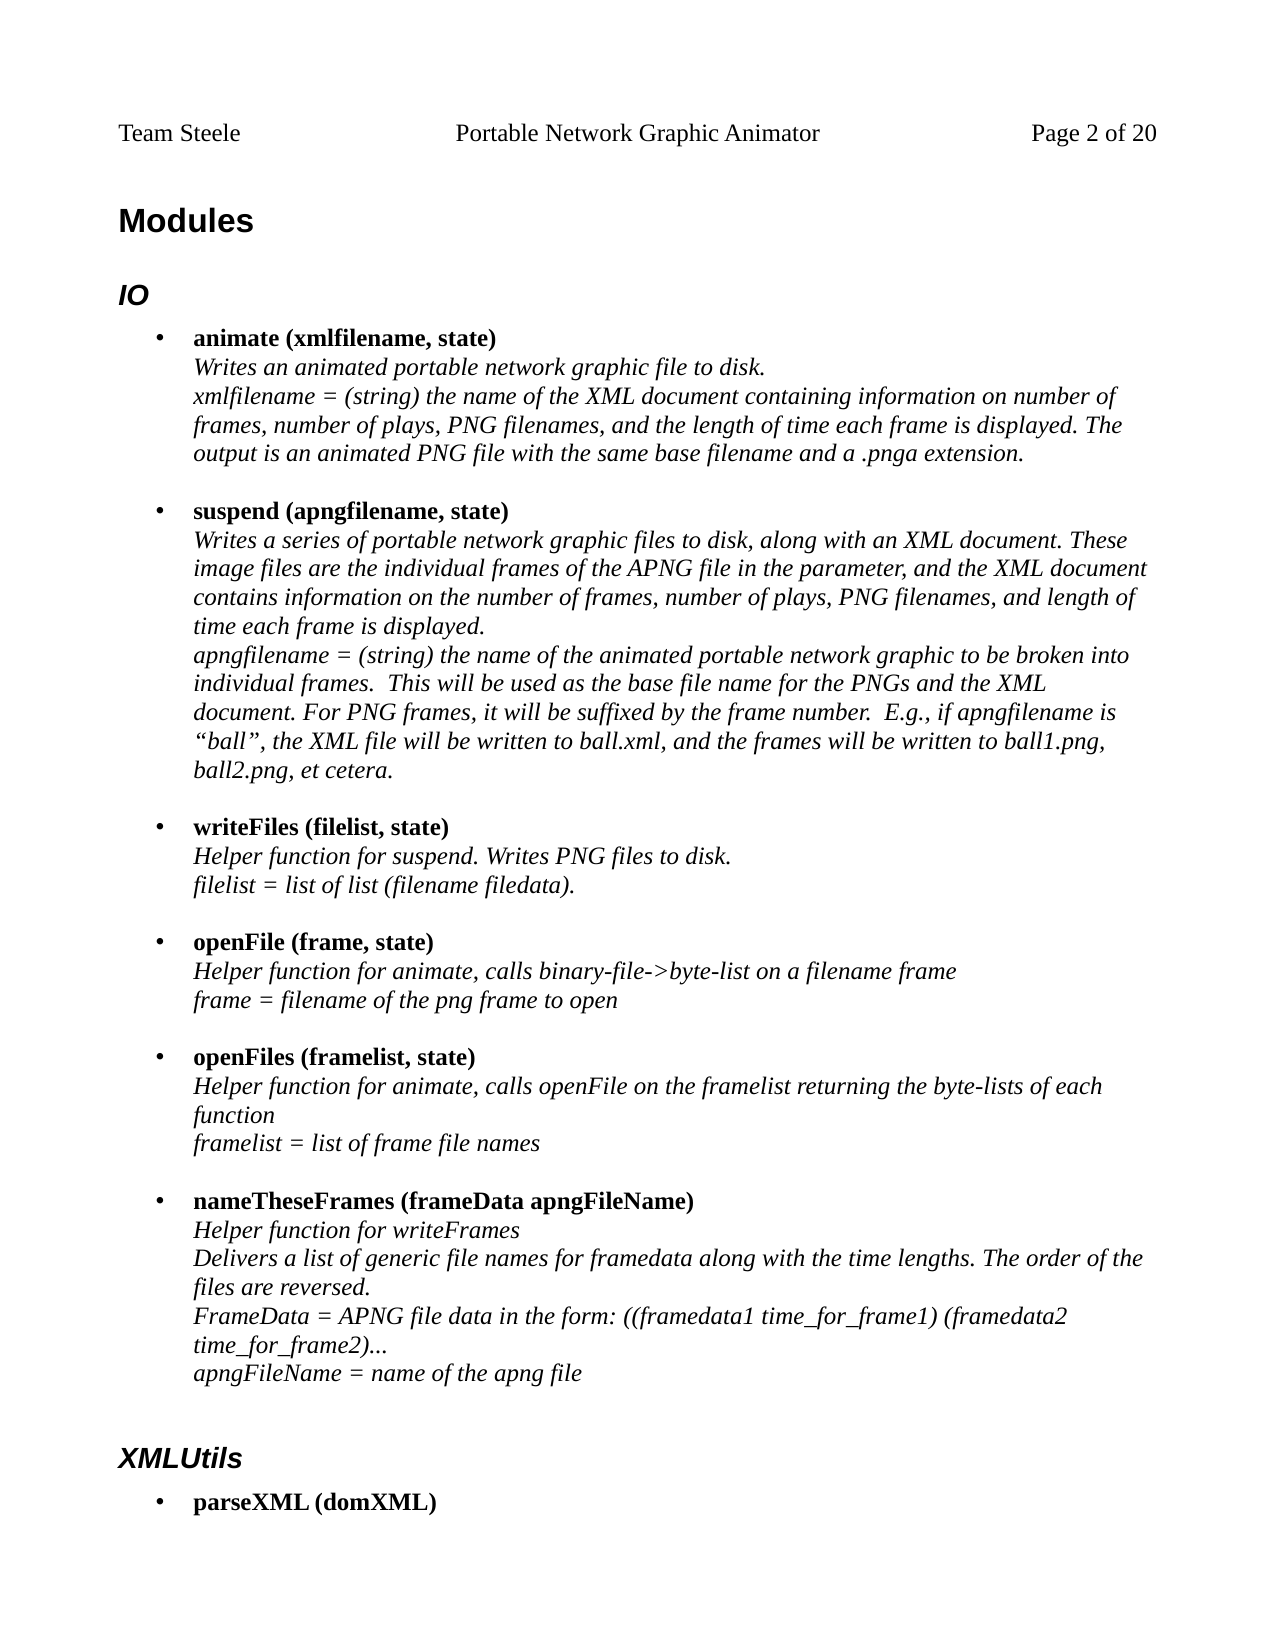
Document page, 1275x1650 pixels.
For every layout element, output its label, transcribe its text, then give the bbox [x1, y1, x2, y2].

list Writes an animated portable network graphic file to disk. [156, 352, 1157, 381]
subtitle XMLUtils [118, 1441, 1157, 1474]
list parseXML (domXML) [156, 1487, 1157, 1516]
list Writes a series of portable network graphic files to disk, along with an XML document. These image files are the individual frames of the APNG file in the parameter, and the XML document contains information on the number of frames, number of plays, PNG filenames, and length of time each frame is displayed. [156, 525, 1157, 640]
list openFile (frame, state) Helper function for animate, calls binary-file->byte-list on a filename frame frame = filename of the png frame to open [156, 927, 1157, 1042]
subtitle IO [118, 277, 1157, 311]
subtitle Modules [118, 201, 1157, 240]
list xmlfilename = (string) the name of the XML document containing information on number of frames, number of plays, PNG filenames, and the length of time each frame is displayed. The output is an animated PNG file with the same base filename and a .pnga extension. [156, 381, 1157, 467]
list nameTheseFrames (frameData apngFileName) Helper function for writeFrames Delivers a list of generic file names for framedata along with the time lengths. The order of the files are reversed. FrameData = APNG file data in the form: ((framedata1 time_for_frame1) (framedata2 time_for_frame2)... apngFileName = name of the apng file [156, 1186, 1157, 1387]
list suspend (apngfilename, state) [156, 496, 1157, 525]
list filelist = list of list (filename filedata). [156, 870, 1157, 898]
list openFiles (framelist, state) Helper function for animate, calls openFile on the framelist returning the byte-lists of each function framelist = list of frame file names [156, 1042, 1157, 1186]
list writeFiles (filelist, state) [156, 812, 1157, 841]
list animate (xmlfilename, state) [156, 323, 1157, 352]
list Helper function for suspend. Writes PNG files to disk. [156, 841, 1157, 870]
list apngfilename = (string) the name of the animated portable network graphic to be broken into individual frames. This will be used as the base file name for the PNGs and the XML document. For PNG frames, it will be suffixed by the frame number. E.g., if apngfilename is “ball”, the XML file will be written to ball.xml, and the frames will be written to ball1.png, ball2.png, et cetera. [156, 640, 1157, 783]
